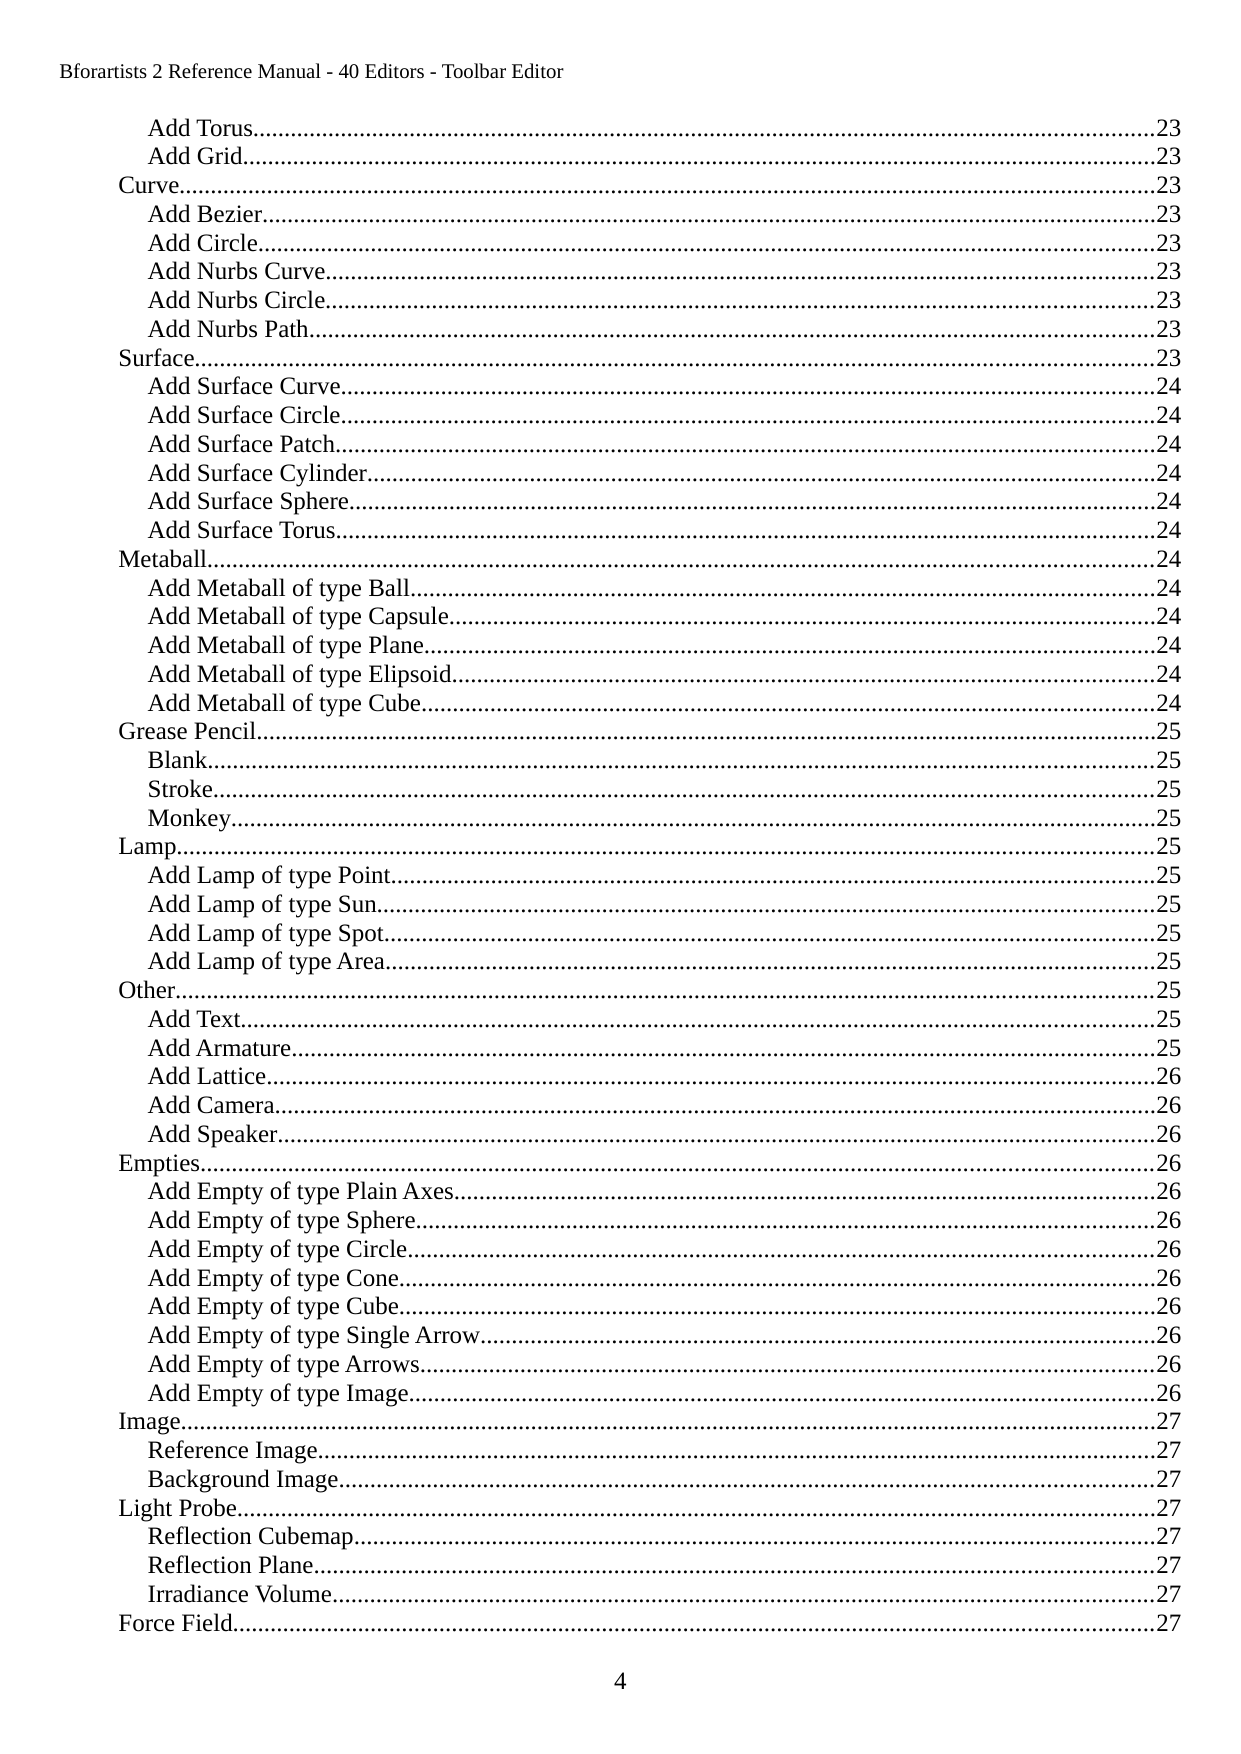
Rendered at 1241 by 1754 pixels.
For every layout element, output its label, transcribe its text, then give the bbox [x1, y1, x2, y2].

text Irradiance Volume 27 [147, 1579, 1181, 1608]
text Add Empty of type Cone 26 [147, 1263, 1181, 1291]
text Add Speaker 26 [147, 1119, 1181, 1148]
text Add Nurbs Circle 23 [147, 285, 1181, 314]
text Add Armature 25 [147, 1033, 1181, 1061]
text Add Nurbs Path 23 [147, 314, 1181, 343]
text Add Lamp of type Spot 25 [147, 918, 1181, 946]
text Add Metaball of type Plane 24 [147, 630, 1181, 659]
text Lamp 25 [118, 831, 1181, 860]
text Add Metaball of type Cube 24 [147, 688, 1181, 716]
text Reflection Plane 27 [147, 1550, 1181, 1579]
text Add Empty of type Circle 26 [147, 1234, 1181, 1263]
text Add Text 25 [147, 1004, 1181, 1033]
text Add Bezier 23 [147, 199, 1181, 228]
text Add Surface Cylinder 24 [147, 458, 1181, 486]
text Surface 23 [118, 343, 1181, 371]
text Stroke 25 [147, 774, 1181, 803]
text Add Lamp of type Point 25 [147, 860, 1181, 889]
text Add Empty of type Arrows 26 [147, 1349, 1181, 1378]
text Force Field 27 [118, 1608, 1181, 1636]
text Add Surface Torus 24 [147, 515, 1181, 544]
text Add Empty of type Plain Axes 26 [147, 1176, 1181, 1205]
text Light Probe 27 [118, 1493, 1181, 1521]
text Add Empty of type Cube 26 [147, 1291, 1181, 1320]
text Add Lamp of type Sun 25 [147, 889, 1181, 918]
text Add Circle 23 [147, 228, 1181, 256]
text Add Empty of type Sphere 26 [147, 1205, 1181, 1234]
text Add Empty of type Single Arrow 26 [147, 1320, 1181, 1349]
text Add Empty of type Image 26 [147, 1378, 1181, 1406]
text Background Image 27 [147, 1464, 1181, 1493]
text Add Surface Circle 24 [147, 400, 1181, 429]
text Curve 23 [118, 170, 1181, 199]
text Add Surface Curve 24 [147, 371, 1181, 400]
text Monkey 25 [147, 803, 1181, 831]
text Metaball 24 [118, 544, 1181, 573]
text Image 27 [118, 1406, 1181, 1435]
text Add Nurbs Curve 23 [147, 256, 1181, 285]
text Add Lamp of type Area 25 [147, 946, 1181, 975]
text Reflection Cubemap 27 [147, 1521, 1181, 1550]
text Add Camera 26 [147, 1090, 1181, 1119]
text Grease Pencil 25 [118, 716, 1181, 745]
text Reference Image 27 [147, 1435, 1181, 1464]
text Empties 26 [118, 1148, 1181, 1176]
text Add Surface Patch 24 [147, 429, 1181, 458]
text Add Lattice 26 [147, 1061, 1181, 1090]
text Add Metaball of type Elipsoid 24 [147, 659, 1181, 688]
text Add Surface Sphere 24 [147, 486, 1181, 515]
text Add Metaball of type Ball 24 [147, 573, 1181, 601]
text Add Torus 23 [147, 113, 1181, 141]
text Add Metaball of type Capsule 24 [147, 601, 1181, 630]
text Other 25 [118, 975, 1181, 1004]
text Add Grid 23 [147, 141, 1181, 170]
text Blank 25 [147, 745, 1181, 774]
